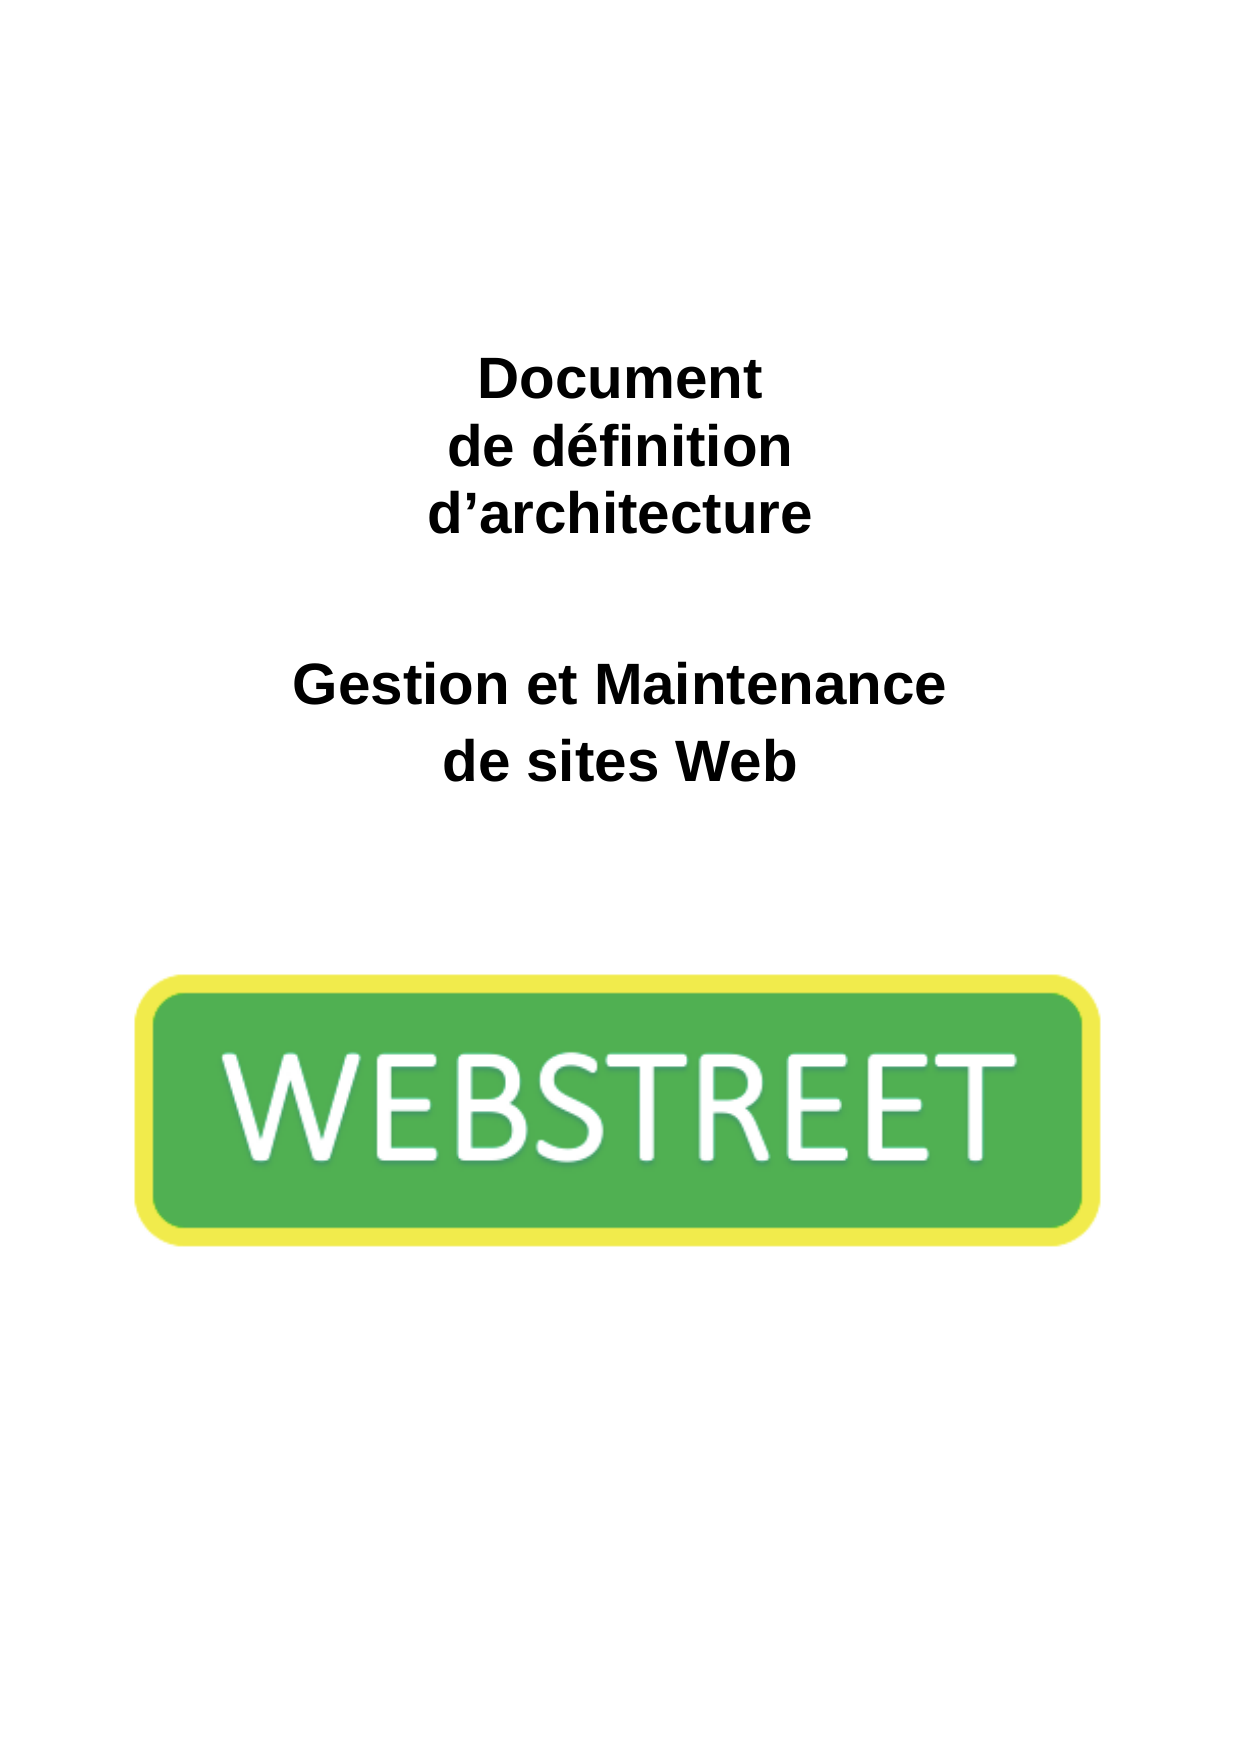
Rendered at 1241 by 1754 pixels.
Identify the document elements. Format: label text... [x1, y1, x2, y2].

picture [125, 963, 1115, 1259]
title Document de définition d’architecture [118, 344, 1122, 545]
text Gestion et Maintenance de sites Web [118, 649, 1122, 794]
